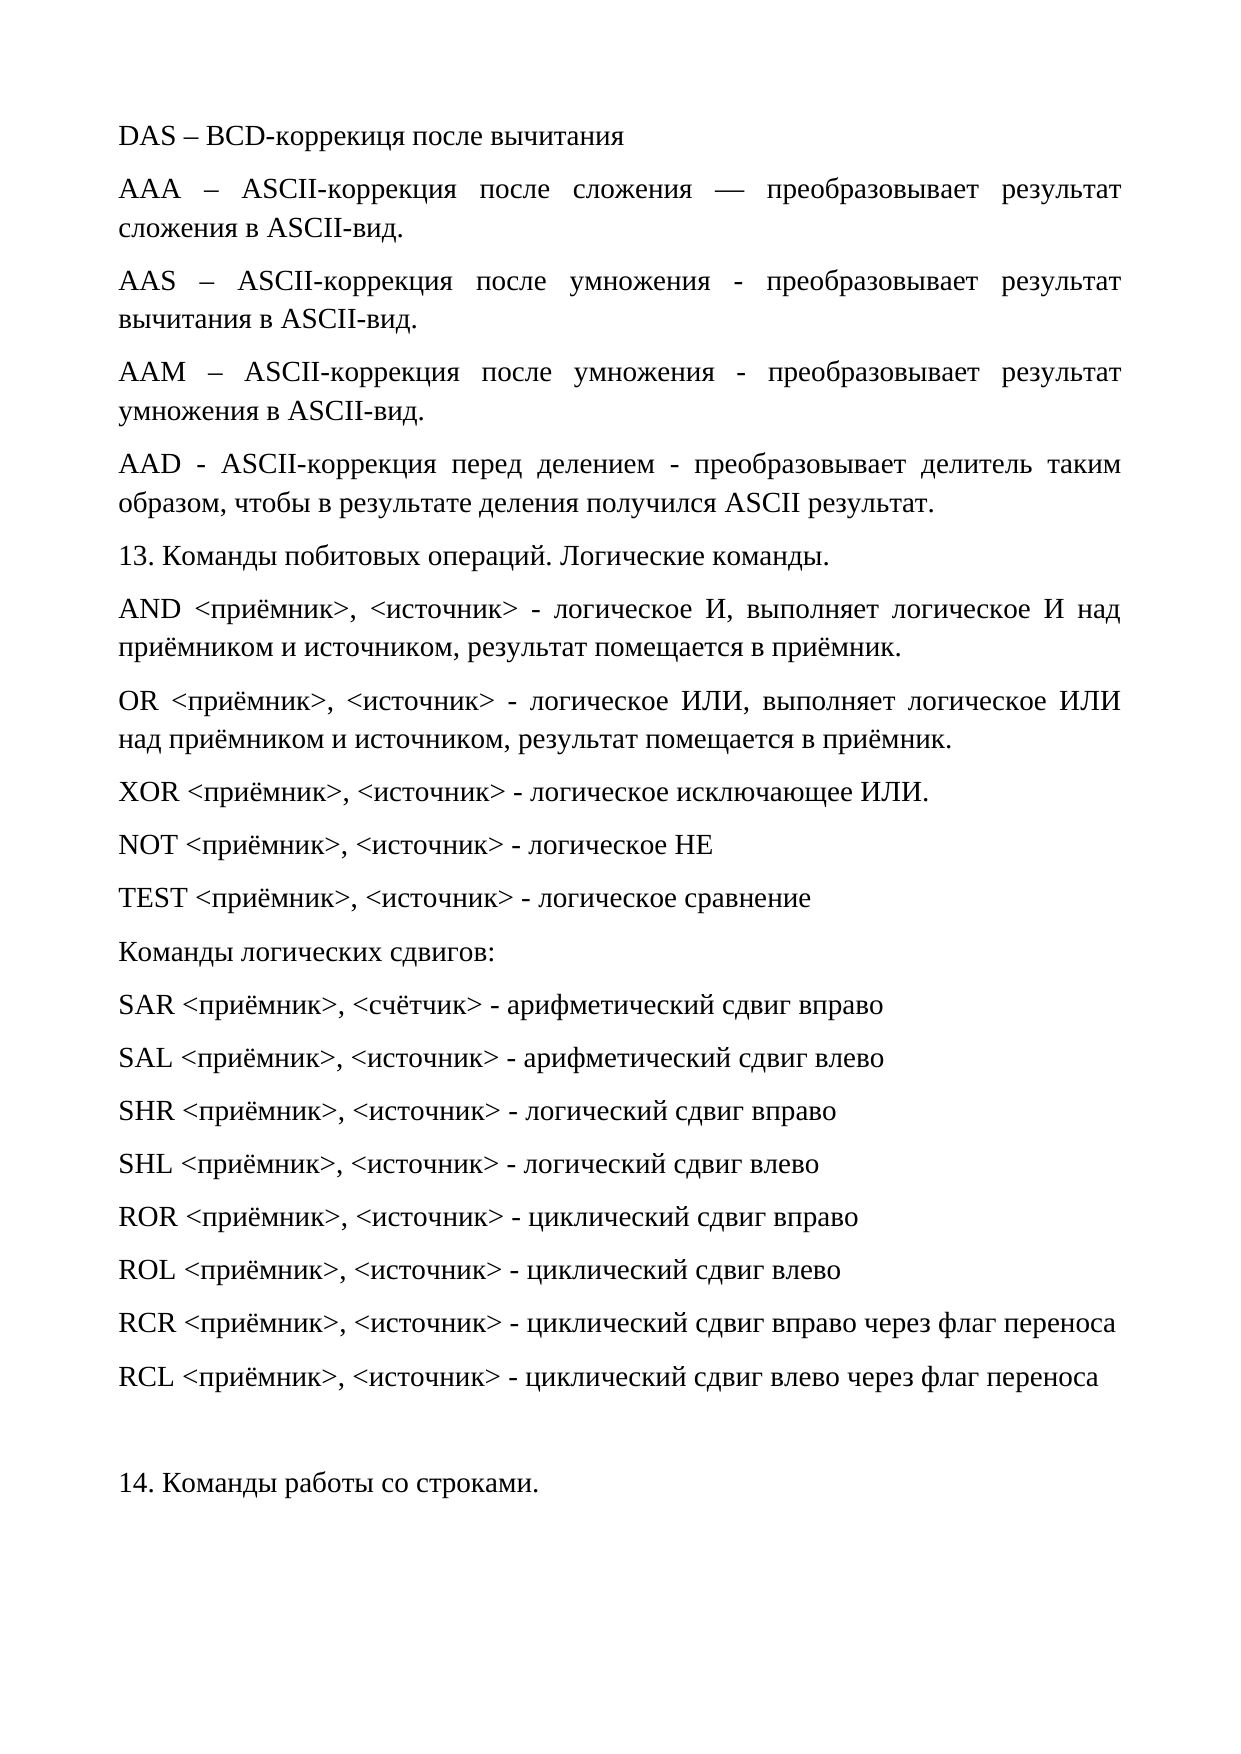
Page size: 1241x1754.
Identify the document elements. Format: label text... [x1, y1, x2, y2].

text AAA – ASCII-коррекция после сложения — преобразовывает результат сложения в ASCII-вид. [118, 171, 1122, 243]
text SHL <приёмник>, <источник> - логический сдвиг влево [118, 1146, 1122, 1180]
text ROR <приёмник>, <источник> - циклический сдвиг вправо [118, 1199, 1122, 1233]
text NOT <приёмник>, <источник> - логическое НЕ [118, 827, 1122, 861]
text SHR <приёмник>, <источник> - логический сдвиг вправо [118, 1093, 1122, 1127]
text OR <приёмник>, <источник> - логическое ИЛИ, выполняет логическое ИЛИ над приёмником и источником, результат помещается в приёмник. [118, 683, 1122, 755]
text DAS – BCD-коррекиця после вычитания [118, 118, 1122, 152]
text ROL <приёмник>, <источник> - циклический сдвиг влево [118, 1252, 1122, 1286]
text 14. Команды работы со строками. [118, 1465, 1122, 1498]
text AAM – ASCII-коррекция после умножения - преобразовывает результат умножения в ASCII-вид. [118, 354, 1122, 427]
text SAR <приёмник>, <счётчик> - арифметический сдвиг вправо [118, 987, 1122, 1020]
text 13. Команды побитовых операций. Логические команды. [118, 538, 1122, 571]
text XOR <приёмник>, <источник> - логическое исключающее ИЛИ. [118, 774, 1122, 808]
text AAD - ASCII-коррекция перед делением - преобразовывает делитель таким образом, чтобы в результате деления получился ASCII результат. [118, 446, 1122, 518]
text AND <приёмник>, <источник> - логическое И, выполняет логическое И над приёмником и источником, результат помещается в приёмник. [118, 591, 1122, 663]
text SAL <приёмник>, <источник> - арифметический сдвиг влево [118, 1040, 1122, 1073]
text Команды логических сдвигов: [118, 934, 1122, 967]
text TEST <приёмник>, <источник> - логическое сравнение [118, 881, 1122, 914]
text AAS – ASCII-коррекция после умножения - преобразовывает результат вычитания в ASCII-вид. [118, 263, 1122, 335]
text RCR <приёмник>, <источник> - циклический сдвиг вправо через флаг переноса [118, 1306, 1122, 1339]
text RCL <приёмник>, <источник> - циклический сдвиг влево через флаг переноса [118, 1359, 1122, 1392]
